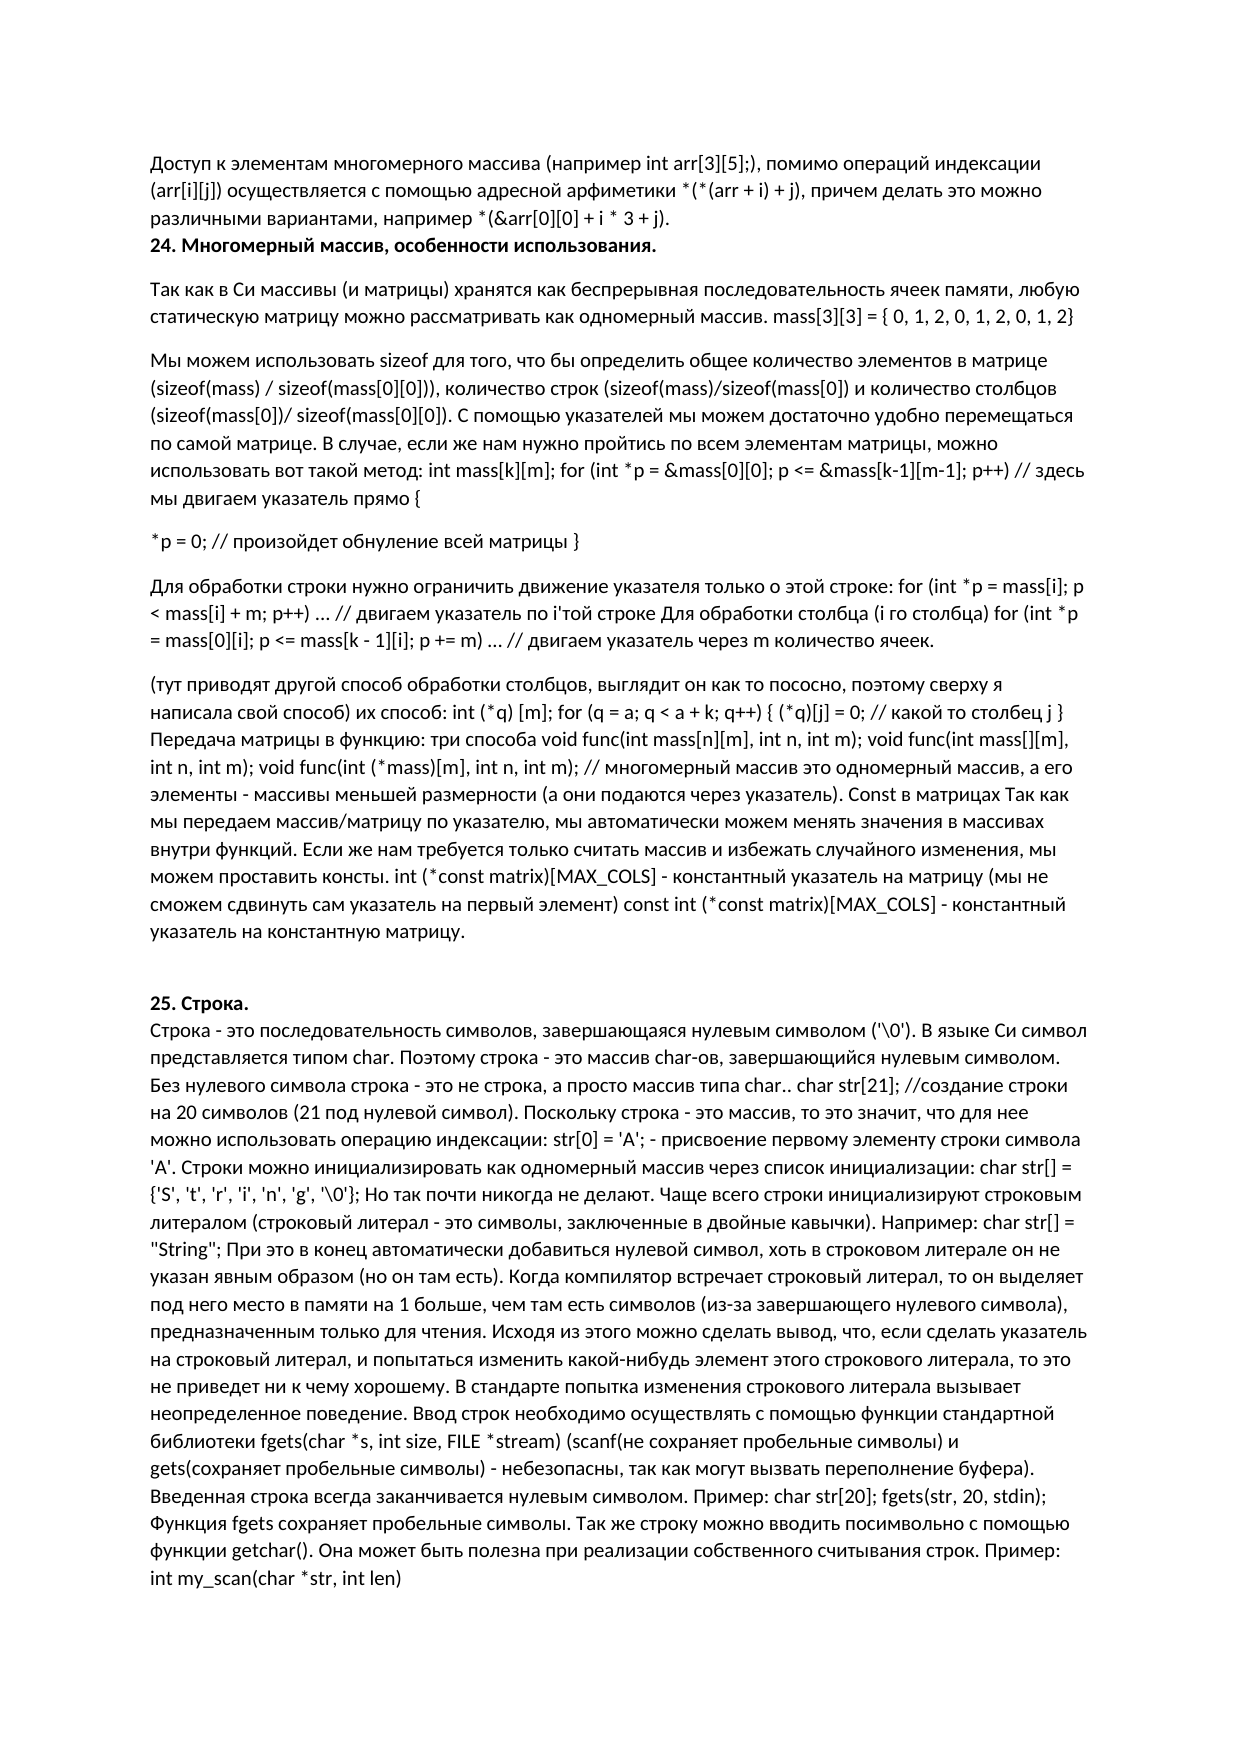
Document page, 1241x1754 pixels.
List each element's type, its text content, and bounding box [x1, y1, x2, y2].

text Так как в Си массивы (и матрицы) хранятся как беспрерывная последовательность ячеек памяти, любую статическую матрицу можно рассматривать как одномерный массив. mass[3][3] = { 0, 1, 2, 0, 1, 2, 0, 1, 2} [150, 276, 1090, 329]
text Строка - это последовательность символов, завершающаяся нулевым символом ('\0'). В языке Си символ представляется типом char. Поэтому строка - это массив char-ов, завершающийся нулевым символом. Без нулевого символа строка - это не строка, а просто массив типа char.. char str[21]; //создание строки на 20 символов (21 под нулевой символ). Поскольку строка - это массив, то это значит, что для нее можно использовать операцию индексации: str[0] = 'A'; - присвоение первому элементу строки символа 'A'. Строки можно инициализировать как одномерный массив через список инициализации: char str[] = {'S', 't', 'r', 'i', 'n', 'g', '\0'}; Но так почти никогда не делают. Чаще всего строки инициализируют строковым литералом (строковый литерал - это символы, заключенные в двойные кавычки). Например: char str[] = "String"; При это в конец автоматически добавиться нулевой символ, хоть в строковом литерале он не указан явным образом (но он там есть). Когда компилятор встречает строковый литерал, то он выделяет под него место в памяти на 1 больше, чем там есть символов (из-за завершающего нулевого символа), предназначенным только для чтения. Исходя из этого можно сделать вывод, что, если сделать указатель на строковый литерал, и попытаться изменить какой-нибудь элемент этого строкового литерала, то это не приведет ни к чему хорошему. В стандарте попытка изменения строкового литерала вызывает неопределенное поведение. Ввод строк необходимо осуществлять с помощью функции стандартной библиотеки fgets(char *s, int size, FILE *stream) (scanf(не сохраняет пробельные символы) и gets(сохраняет пробельные символы) - небезопасны, так как могут вызвать переполнение буфера). Введенная строка всегда заканчивается нулевым символом. Пример: char str[20]; fgets(str, 20, stdin); Функция fgets сохраняет пробельные символы. Так же строку можно вводить посимвольно с помощью функции getchar(). Она может быть полезна при реализации собственного считывания строк. Пример: int my_scan(char *str, int len) [150, 1017, 1090, 1590]
text 24. Многомерный массив, особенности использования. [150, 232, 1090, 258]
text *p = 0; // произойдет обнуление всей матрицы } [150, 529, 1090, 554]
text 25. Строка. [150, 990, 1090, 1015]
text (тут приводят другой способ обработки столбцов, выглядит он как то пососно, поэтому сверху я написала свой способ) их способ: int (*q) [m]; for (q = a; q < a + k; q++) { (*q)[j] = 0; // какой то столбец j } Передача матрицы в функцию: три способа void func(int mass[n][m], int n, int m); void func(int mass[][m], int n, int m); void func(int (*mass)[m], int n, int m); // многомерный массив это одномерный массив, а его элементы - массивы меньшей размерности (а они подаются через указатель). Const в матрицах Так как мы передаем массив/матрицу по указателю, мы автоматически можем менять значения в массивах внутри функций. Если же нам требуется только считать массив и избежать случайного изменения, мы можем проставить консты. int (*const matrix)[MAX_COLS] - константный указатель на матрицу (мы не сможем сдвинуть сам указатель на первый элемент) const int (*const matrix)[MAX_COLS] - константный указатель на константную матрицу. [150, 672, 1090, 944]
text Для обработки строки нужно ограничить движение указателя только о этой строке: for (int *p = mass[i]; p < mass[i] + m; p++) ... // двигаем указатель по i'той строке Для обработки столбца (i го столбца) for (int *p = mass[0][i]; p <= mass[k - 1][i]; p += m) … // двигаем указатель через m количество ячеек. [150, 573, 1090, 653]
text Доступ к элементам многомерного массива (например int arr[3][5];), помимо операций индексации (arr[i][j]) осуществляется с помощью адресной арфиметики *(*(arr + i) + j), причем делать это можно различными вариантами, например *(&arr[0][0] + i * 3 + j). [150, 150, 1090, 230]
text Мы можем использовать sizeof для того, что бы определить общее количество элементов в матрице (sizeof(mass) / sizeof(mass[0][0])), количество строк (sizeof(mass)/sizeof(mass[0]) и количество столбцов (sizeof(mass[0])/ sizeof(mass[0][0]). С помощью указателей мы можем достаточно удобно перемещаться по самой матрице. В случае, если же нам нужно пройтись по всем элементам матрицы, можно использовать вот такой метод: int mass[k][m]; for (int *p = &mass[0][0]; p <= &mass[k-1][m-1]; p++) // здесь мы двигаем указатель прямо { [150, 348, 1090, 510]
